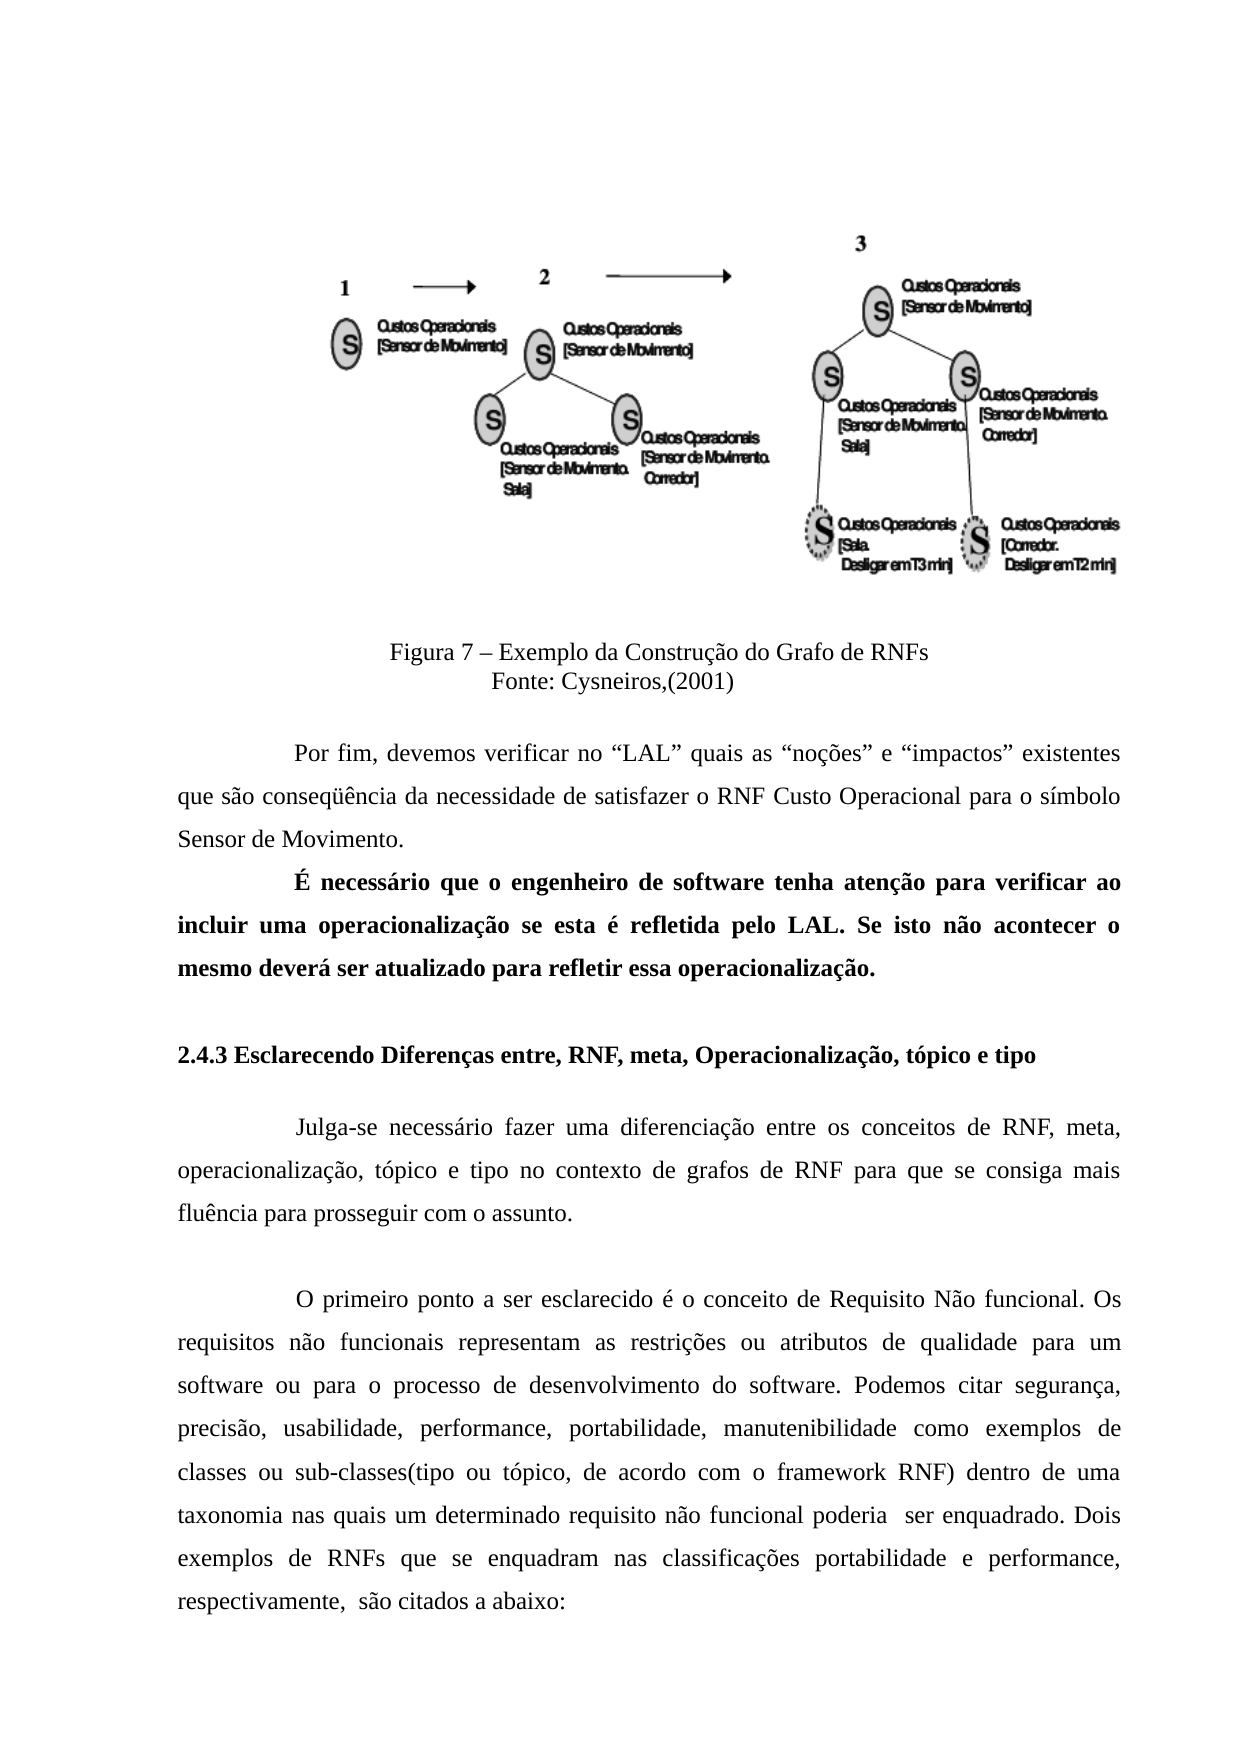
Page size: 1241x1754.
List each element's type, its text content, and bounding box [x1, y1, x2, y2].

text Figura 7 – Exemplo da Construção do Grafo de RNFs [177, 637, 1122, 666]
text Por fim, devemos verificar no “LAL” quais as “noções” e “impactos” existentes que são conseqüência da necessidade de satisfazer o RNF Custo Operacional para o símbolo Sensor de Movimento. [177, 738, 1122, 853]
text É necessário que o engenheiro de software tenha atenção para verificar ao incluir uma operacionalização se esta é refletida pelo LAL. Se isto não acontecer o mesmo deverá ser atualizado para refletir essa operacionalização. [177, 867, 1122, 982]
text 2.4.3 Esclarecendo Diferenças entre, RNF, meta, Operacionalização, tópico e tipo [177, 1040, 1122, 1068]
text O primeiro ponto a ser esclarecido é o conceito de Requisito Não funcional. Os requisitos não funcionais representam as restrições ou atributos de qualidade para um software ou para o processo de desenvolvimento do software. Podemos citar segurança, precisão, usabilidade, performance, portabilidade, manutenibilidade como exemplos de classes ou sub-classes(tipo ou tópico, de acordo com o framework RNF) dentro de uma taxonomia nas quais um determinado requisito não funcional poderia ser enquadrado. Dois exemplos de RNFs que se enquadram nas classificações portabilidade e performance, respectivamente, são citados a abaixo: [177, 1284, 1122, 1615]
text Julga-se necessário fazer uma diferenciação entre os conceitos de RNF, meta, operacionalização, tópico e tipo no contexto de grafos de RNF para que se consiga mais fluência para prosseguir com o assunto. [177, 1112, 1122, 1227]
text Fonte: Cysneiros,(2001) [103, 666, 1122, 695]
